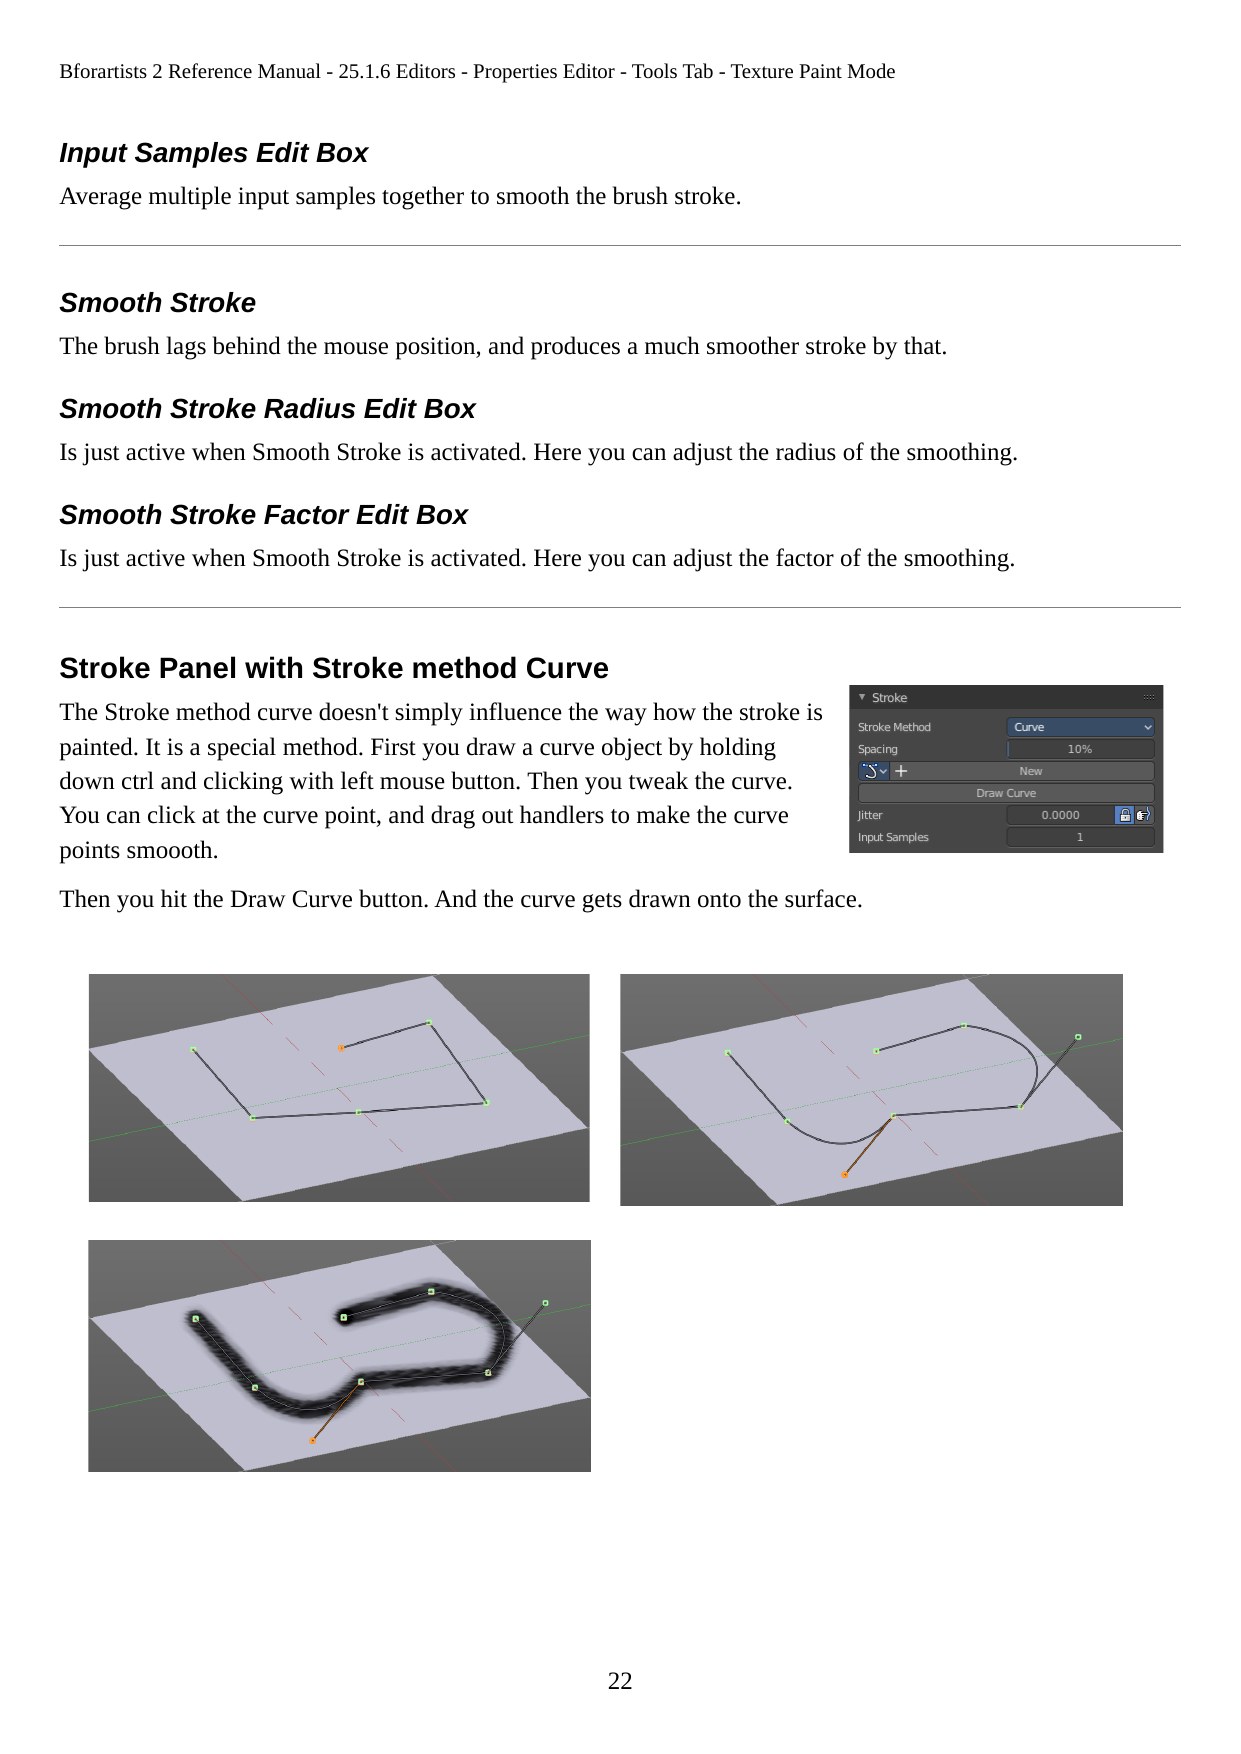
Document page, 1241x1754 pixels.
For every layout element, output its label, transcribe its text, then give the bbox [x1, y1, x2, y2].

text The brush lags behind the mouse position, and produces a much smoother stroke by that. [59, 331, 1181, 360]
subtitle Stroke Panel with Stroke method Curve [59, 651, 1181, 684]
text The Stroke method curve doesn't simply influence the way how the stroke is painted. It is a special method. First you draw a curve object by holding down ctrl and clicking with left mouse button. Then you tweak the curve. You can click at the curve point, and drag out handlers to make the curve points smoooth. [59, 697, 1181, 864]
subtitle Input Samples Edit Box [59, 137, 1181, 168]
picture [88, 1240, 591, 1472]
subtitle Smooth Stroke Radius Edit Box [59, 393, 1181, 424]
subtitle Smooth Stroke Factor Edit Box [59, 499, 1181, 531]
text Is just active when Smooth Stroke is activated. Here you can adjust the radius of the smoothing. [59, 437, 1181, 466]
text Is just active when Smooth Stroke is activated. Here you can adjust the factor of the smoothing. [59, 543, 1181, 572]
text Then you hit the Draw Curve button. And the curve gets drawn onto the surface. [59, 884, 1181, 913]
text Average multiple input samples together to smooth the brush stroke. [59, 181, 1181, 210]
picture [88, 974, 590, 1202]
picture [620, 974, 1123, 1206]
subtitle Smooth Stroke [59, 287, 1181, 319]
picture [849, 685, 1164, 853]
